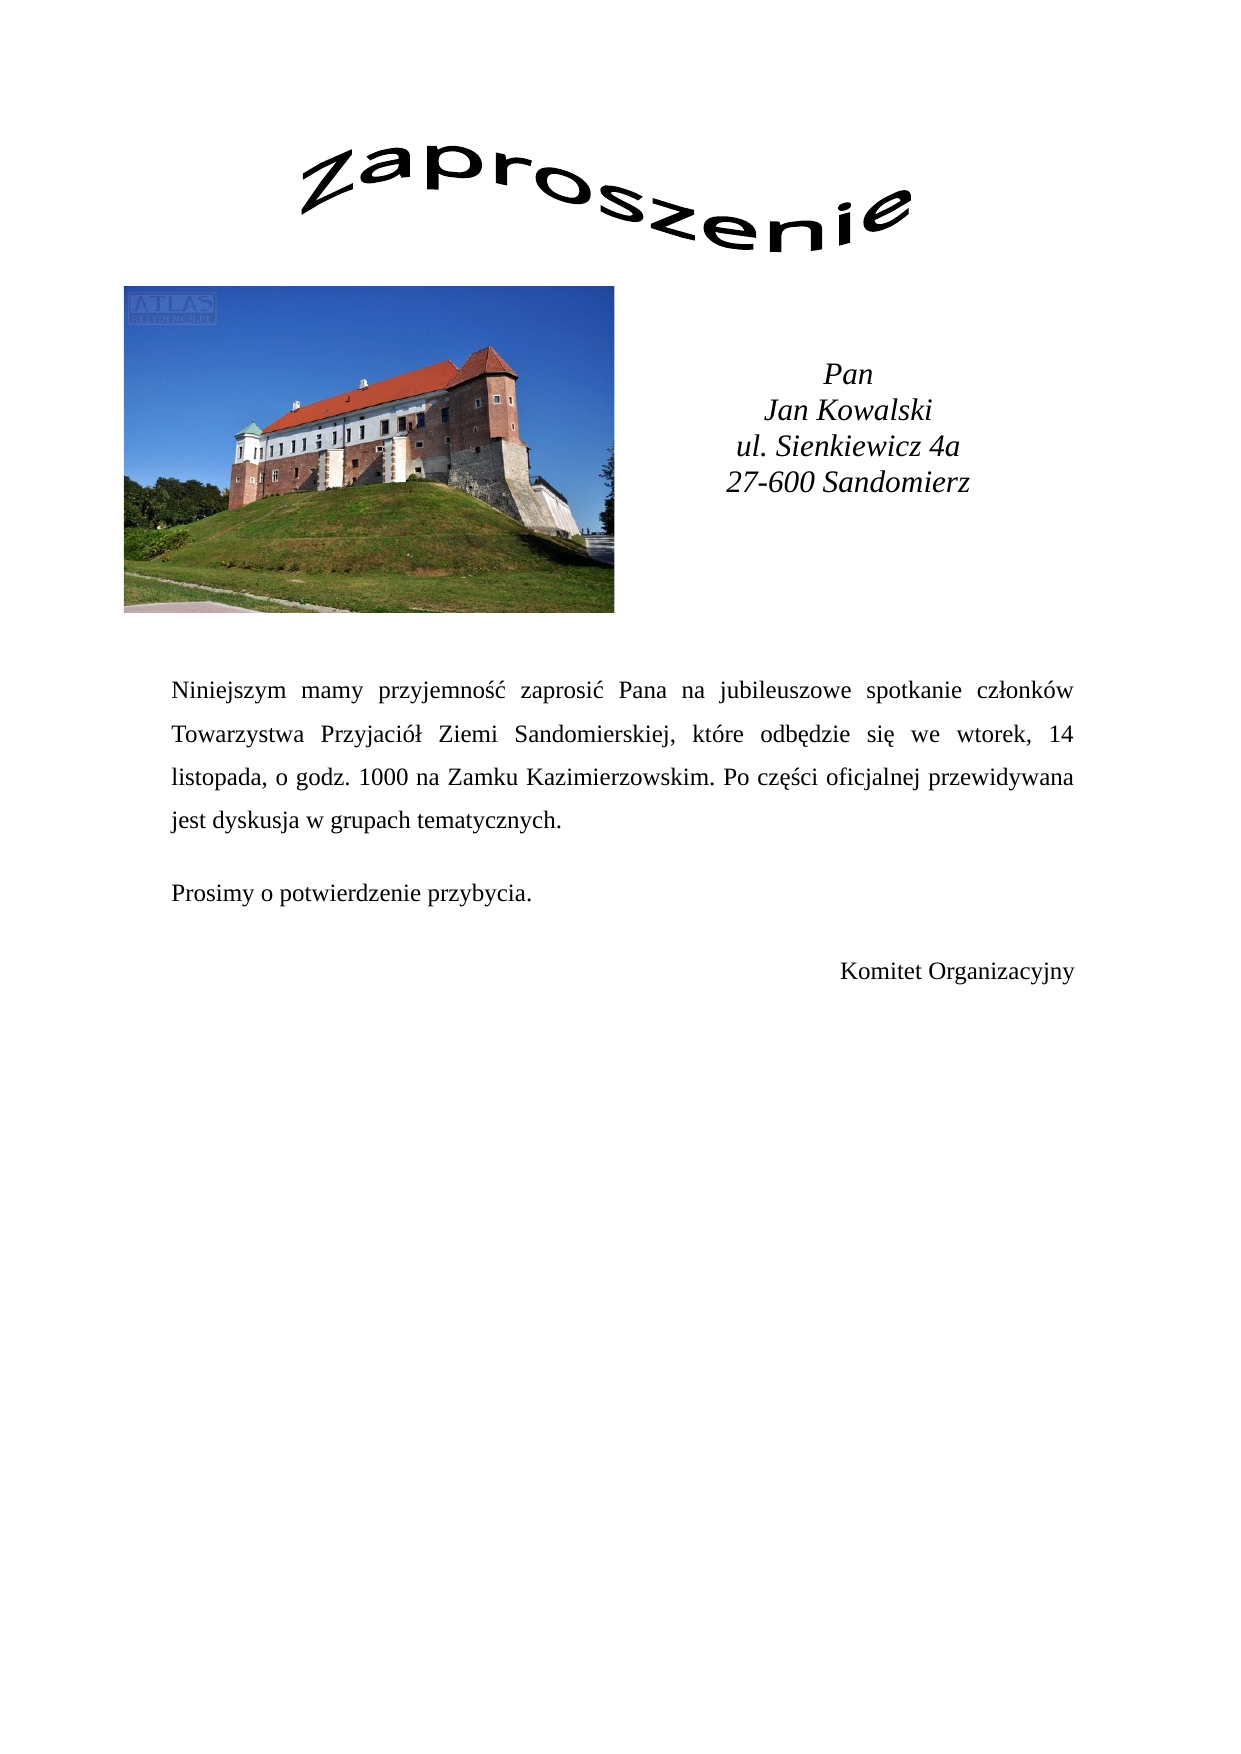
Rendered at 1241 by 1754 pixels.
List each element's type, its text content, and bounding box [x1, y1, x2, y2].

text Pan [628, 355, 1071, 391]
table_header [118, 281, 620, 647]
text Komitet Organizacyjny [171, 956, 1075, 985]
text 27-600 Sandomierz [628, 463, 1071, 499]
table_header [620, 281, 1122, 647]
text Prosimy o potwierdzenie przybycia. [171, 878, 1075, 906]
text Jan Kowalski [628, 391, 1071, 427]
text Niniejszym mamy przyjemność zaprosić Pana na jubileuszowe spotkanie członków Towarzystwa Przyjaciół Ziemi Sandomierskiej, które odbędzie się we wtorek, 14 listopada, o godz. 1000 na Zamku Kazimierzowskim. Po części oficjalnej przewidywana jest dyskusja w grupach tematycznych. [171, 676, 1075, 834]
text ul. Sienkiewicz 4a [628, 427, 1071, 463]
picture [123, 286, 615, 613]
